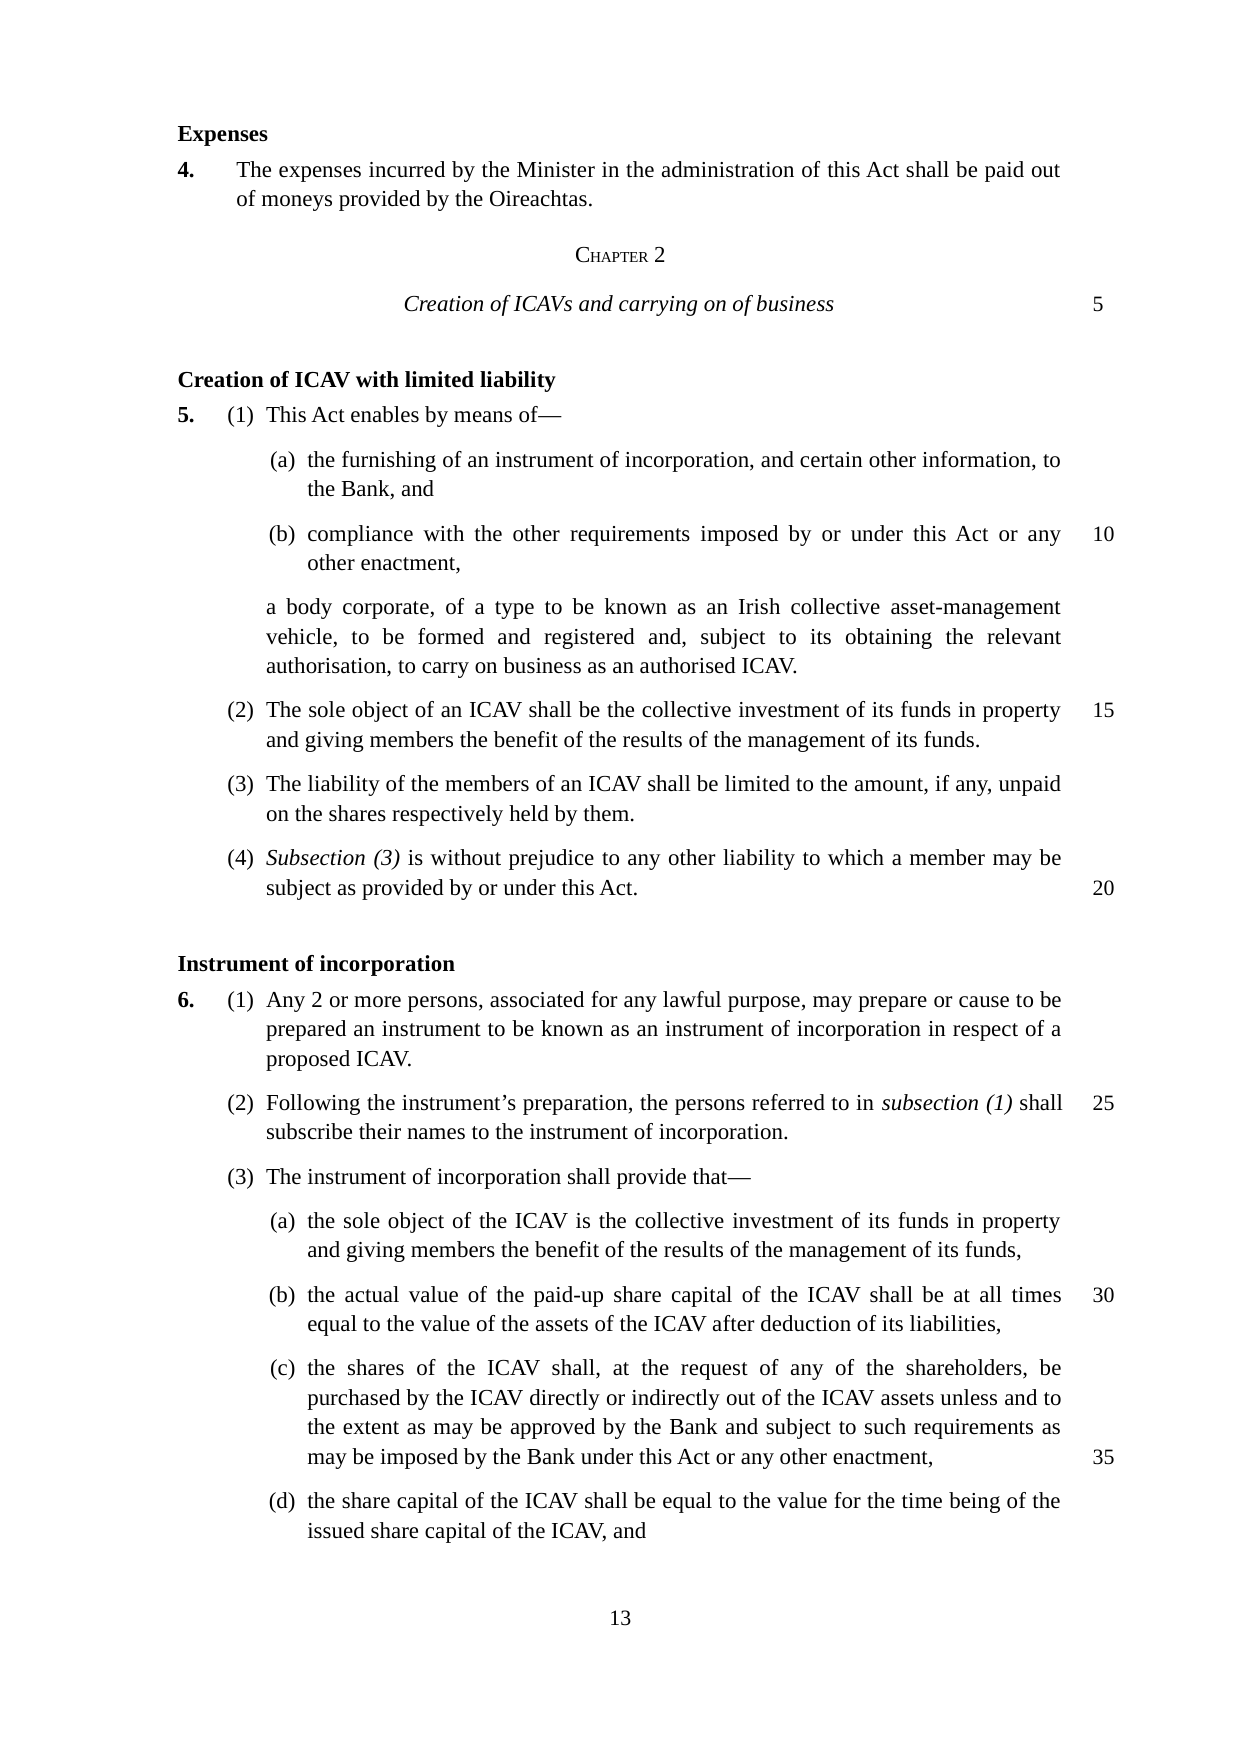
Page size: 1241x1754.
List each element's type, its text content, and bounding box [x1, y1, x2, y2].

text (a) the sole object of the ICAV is the collective investment of its funds in property and giving members the benefit of the results of the management of its funds, [177, 1205, 1063, 1264]
text (3) The liability of the members of an ICAV shall be limited to the amount, if any, unpaid on the shares respectively held by them. [177, 768, 1063, 827]
text (2) The sole object of an ICAV shall be the collective investment of its funds in property and giving members the benefit of the results of the management of its funds. [177, 694, 1063, 753]
text (4) Subsection (3) is without prejudice to any other liability to which a member may be subject as provided by or under this Act. [177, 842, 1063, 901]
text (b) compliance with the other requirements imposed by or under this Act or any other enactment, [177, 517, 1063, 576]
text Chapter 2 [177, 242, 1063, 267]
text (3) The instrument of incorporation shall provide that⁠— [177, 1161, 1063, 1190]
text 4. The expenses incurred by the Minister in the administration of this Act shall be paid out of moneys provided by the Oireachtas. [177, 153, 1063, 212]
text Expenses [177, 118, 1063, 148]
text Instrument of incorporation [177, 948, 1063, 978]
text (d) the share capital of the ICAV shall be equal to the value for the time being of the issued share capital of the ICAV, and [177, 1485, 1063, 1544]
text (b) the actual value of the paid-up share capital of the ICAV shall be at all times equal to the value of the assets of the ICAV after deduction of its liabilities, [177, 1278, 1063, 1337]
text (a) the furnishing of an instrument of incorporation, and certain other information, to the Bank, and [177, 444, 1063, 503]
title Creation of ICAVs and carrying on of business [177, 291, 1063, 317]
text Creation of ICAV with limited liability [177, 364, 1063, 393]
text (2) Following the instrument’s preparation, the persons referred to in subsection (1) shall subscribe their names to the instrument of incorporation. [177, 1087, 1063, 1146]
text 6. (1) Any 2 or more persons, associated for any lawful purpose, may prepare or cause to be prepared an instrument to be known as an instrument of incorporation in respect of a proposed ICAV. [177, 983, 1063, 1072]
text a body corporate, of a type to be known as an Irish collective asset-management vehicle, to be formed and registered and, subject to its obtaining the relevant authorisation, to carry on business as an authorised ICAV. [177, 591, 1063, 679]
text (c) the shares of the ICAV shall, at the request of any of the shareholders, be purchased by the ICAV directly or indirectly out of the ICAV assets unless and to the extent as may be approved by the Bank and subject to such requirements as may be imposed by the Bank under this Act or any other enactment, [177, 1352, 1063, 1470]
text 5. (1) This Act enables by means of⁠— [177, 399, 1063, 429]
